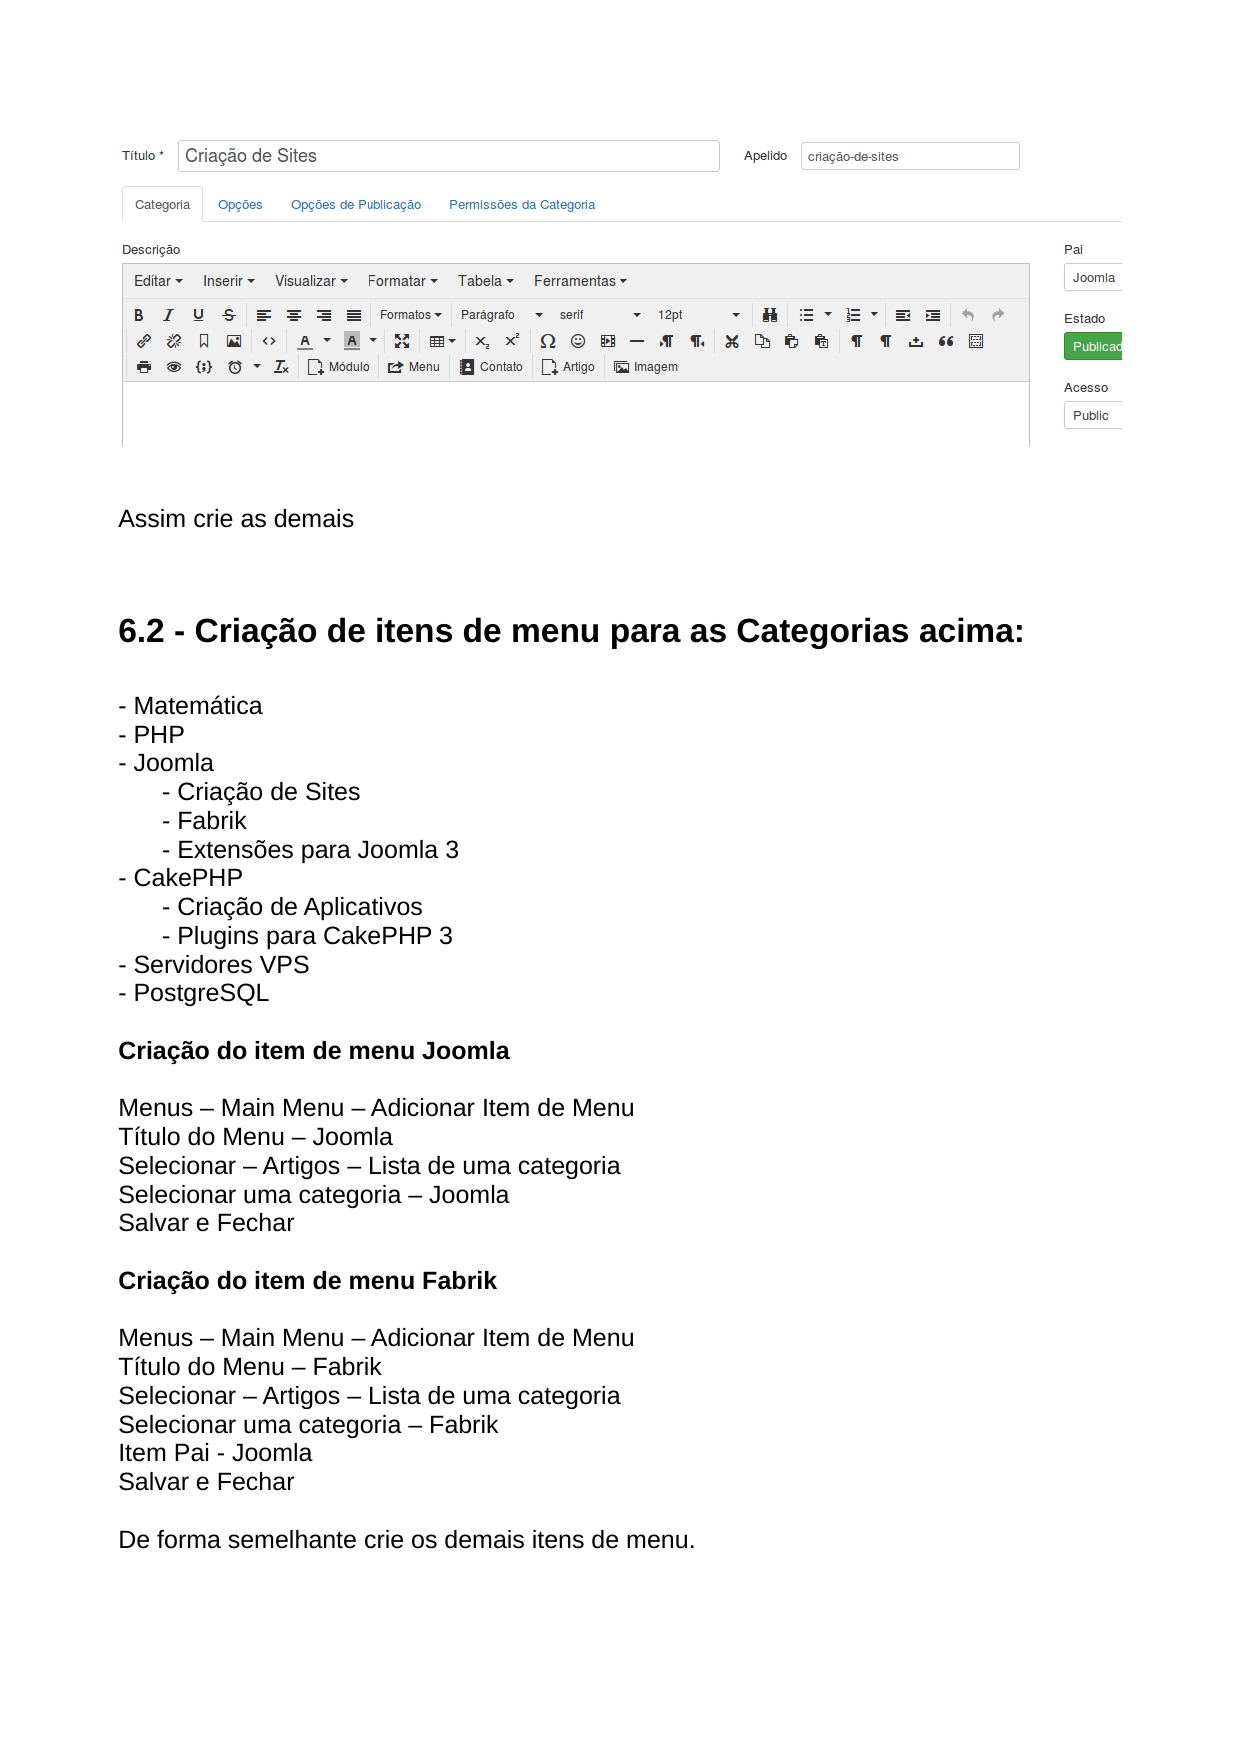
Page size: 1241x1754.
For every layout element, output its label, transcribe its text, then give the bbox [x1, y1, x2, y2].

text - Extensões para Joomla 3 [118, 835, 1122, 863]
text Menus – Main Menu – Adicionar Item de Menu [118, 1093, 1122, 1122]
text Título do Menu – Joomla [118, 1122, 1122, 1151]
text - Servidores VPS [118, 950, 1122, 978]
text Item Pai - Joomla [118, 1438, 1122, 1467]
picture [118, 118, 1123, 447]
text - Plugins para CakePHP 3 [118, 921, 1122, 950]
text Selecionar – Artigos – Lista de uma categoria [118, 1381, 1122, 1410]
text Assim crie as demais [118, 504, 1122, 533]
text - CakePHP [118, 863, 1122, 892]
text De forma semelhante crie os demais itens de menu. [118, 1525, 1122, 1553]
text Salvar e Fechar [118, 1467, 1122, 1496]
text Criação do item de menu Fabrik [118, 1266, 1122, 1295]
text Salvar e Fechar [118, 1208, 1122, 1237]
text Criação do item de menu Joomla [118, 1036, 1122, 1065]
text Selecionar – Artigos – Lista de uma categoria [118, 1151, 1122, 1180]
text - Matemática [118, 691, 1122, 720]
text Título do Menu – Fabrik [118, 1352, 1122, 1381]
text - Fabrik [118, 806, 1122, 835]
text - Joomla [118, 748, 1122, 777]
text - Criação de Aplicativos [118, 892, 1122, 921]
text Menus – Main Menu – Adicionar Item de Menu [118, 1323, 1122, 1352]
text Selecionar uma categoria – Fabrik [118, 1410, 1122, 1438]
subtitle 6.2 - Criação de itens de menu para as Categorias acima: [118, 611, 1122, 650]
text - PHP [118, 720, 1122, 748]
text Selecionar uma categoria – Joomla [118, 1180, 1122, 1208]
text - Criação de Sites [118, 777, 1122, 806]
text - PostgreSQL [118, 978, 1122, 1007]
